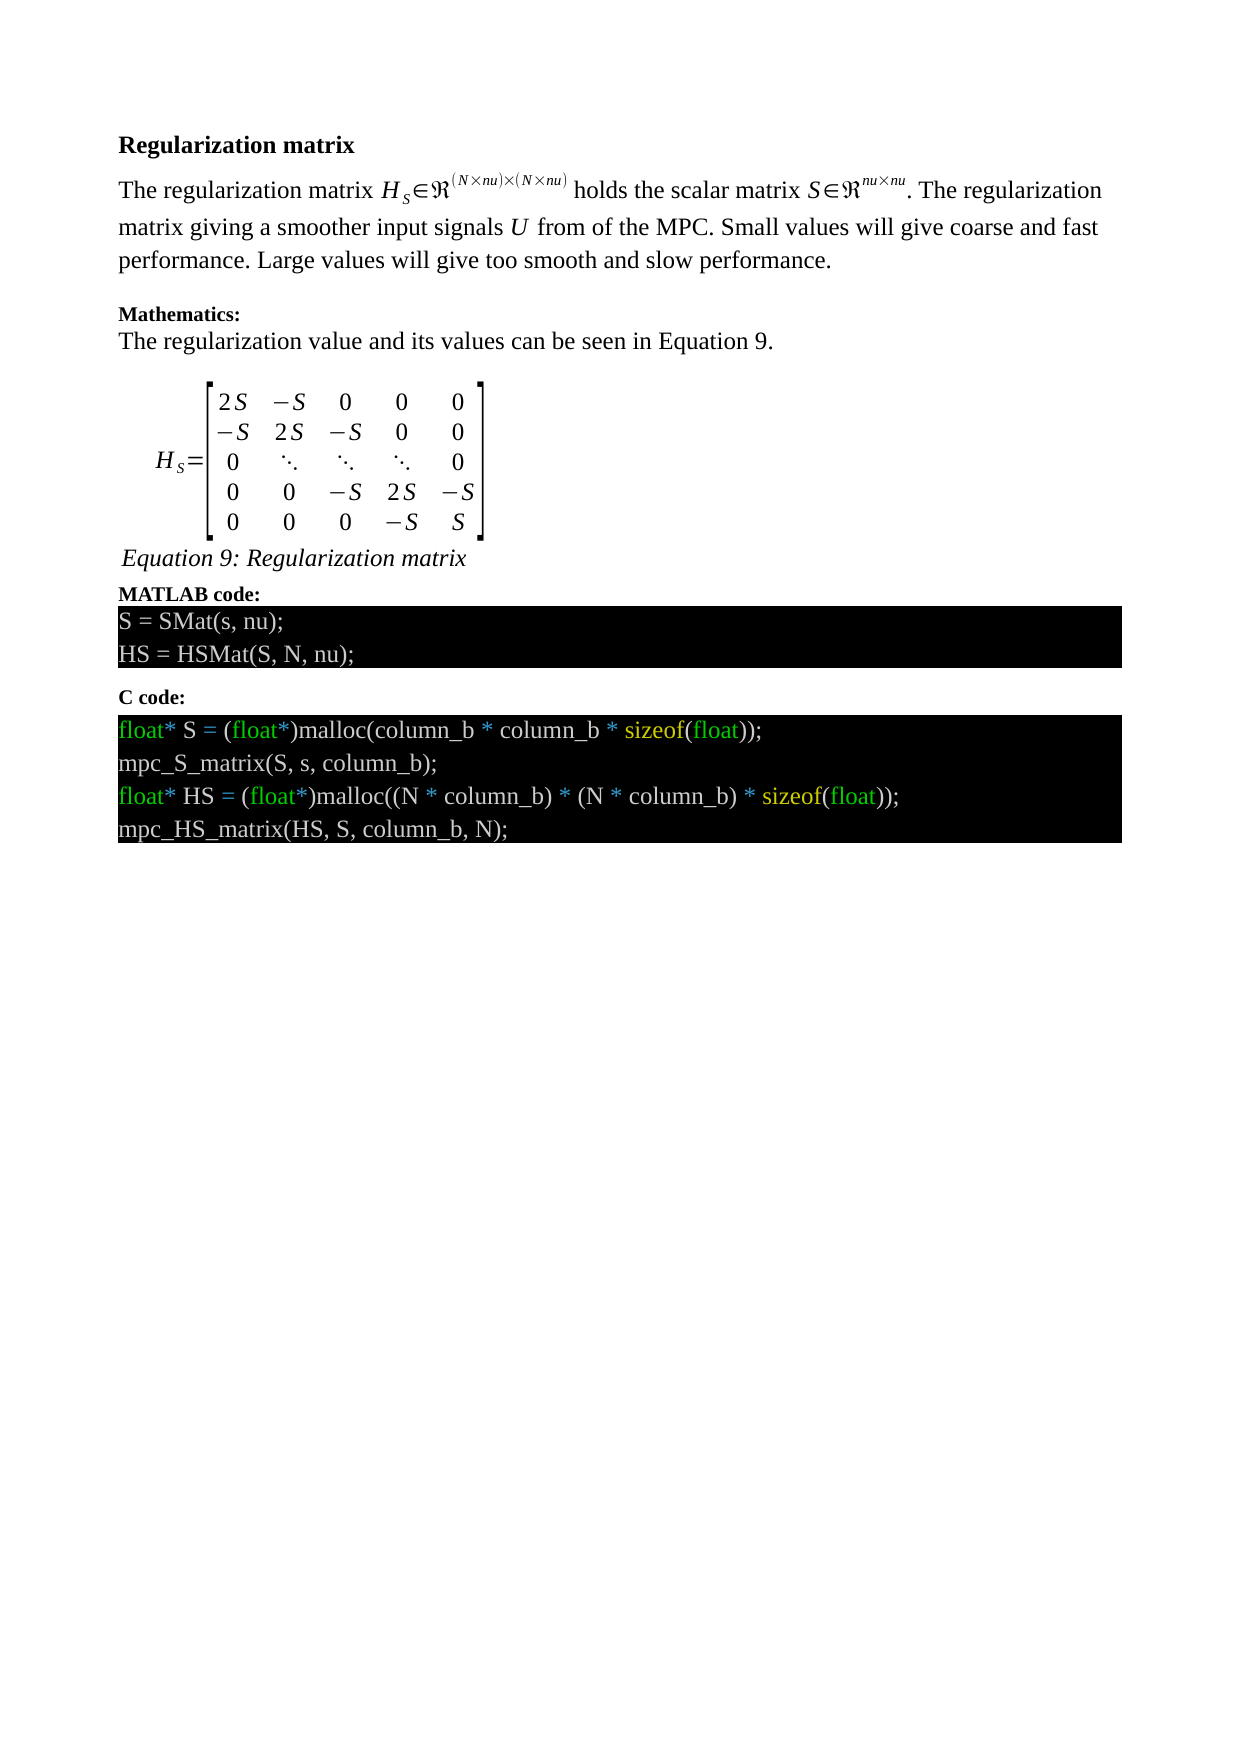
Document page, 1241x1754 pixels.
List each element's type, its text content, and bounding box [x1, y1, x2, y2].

text float* HS = (float*)malloc((N * column_b) * (N * column_b) * sizeof(float)); [118, 781, 1122, 810]
text mpc_S_matrix(S, s, column_b); [118, 748, 1122, 777]
text The regularization matrix holds the scalar matrix . The regularization matrix giving a smoother input signals from of the MPC. Small values will give coarse and fast performance. Large values will give too smooth and slow performance. [118, 172, 1122, 273]
subtitle MATLAB code: [118, 359, 1122, 606]
text mpc_HS_matrix(HS, S, column_b, N); [118, 814, 1122, 843]
text The regularization value and its values can be seen in Equation 9. [118, 326, 1122, 354]
text HS = HSMat(S, N, nu); [118, 639, 1122, 668]
subtitle C code: [118, 684, 1122, 709]
text float* S = (float*)malloc(column_b * column_b * sizeof(float)); [118, 715, 1122, 744]
text Equation 9: Regularization matrix [121, 381, 519, 572]
text S = SMat(s, nu); [118, 606, 1122, 635]
subtitle Regularization matrix [118, 131, 1122, 159]
subtitle Mathematics: [118, 302, 1122, 326]
